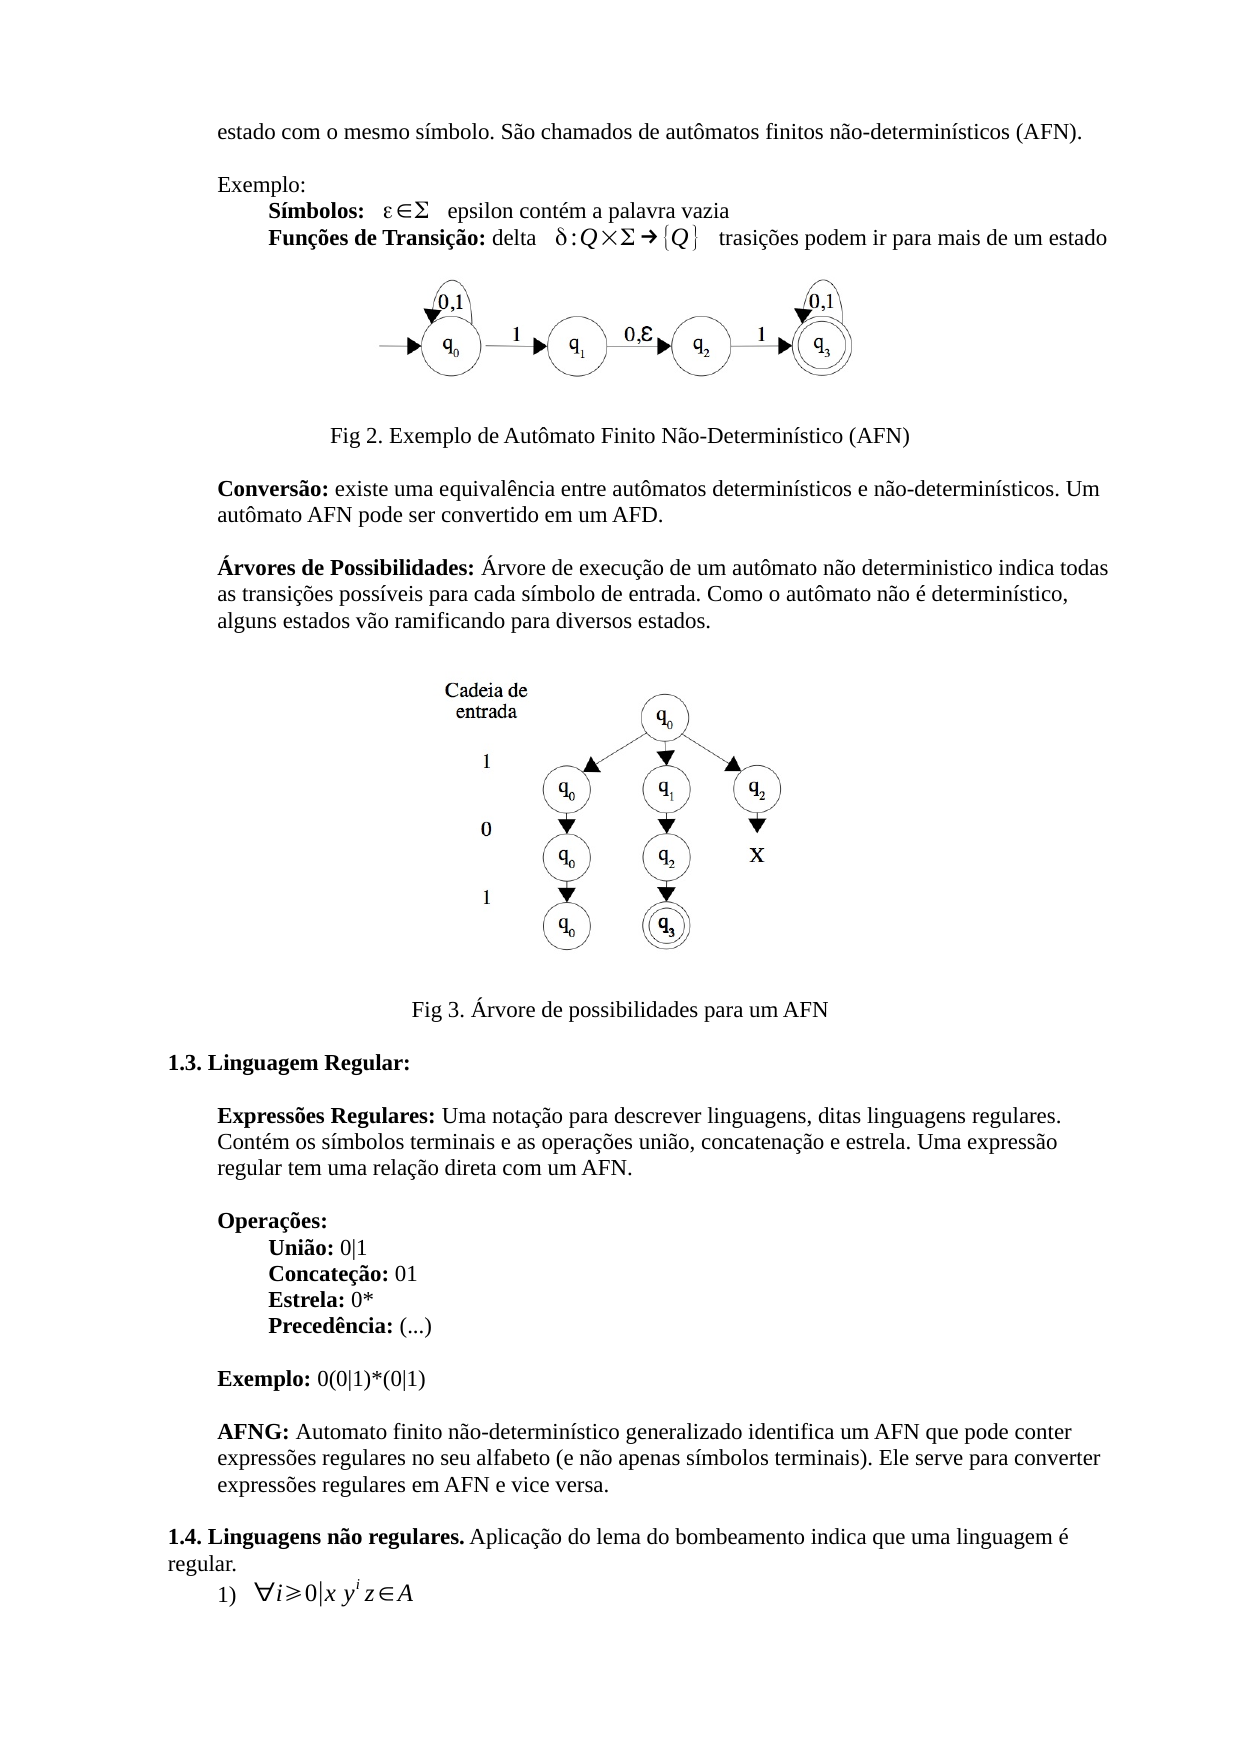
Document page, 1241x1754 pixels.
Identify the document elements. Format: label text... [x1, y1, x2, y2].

text AFNG: Automato finito não-determinístico generalizado identifica um AFN que pode conter expressões regulares no seu alfabeto (e não apenas símbolos terminais). Ele serve para converter expressões regulares em AFN e vice versa. [217, 1418, 1122, 1497]
text 1) [217, 1576, 1122, 1609]
text Fig 2. Exemplo de Autômato Finito Não-Determinístico (AFN) [118, 422, 1122, 449]
text Concateção: 01 [268, 1260, 1122, 1286]
text Expressões Regulares: Uma notação para descrever linguagens, ditas linguagens regulares. Contém os símbolos terminais e as operações união, concatenação e estrela. Uma expressão regular tem uma relação direta com um AFN. [217, 1102, 1122, 1181]
text Árvores de Possibilidades: Árvore de execução de um autômato não deterministico indica todas as transições possíveis para cada símbolo de entrada. Como o autômato não é determinístico, alguns estados vão ramificando para diversos estados. [217, 554, 1122, 633]
text Fig 3. Árvore de possibilidades para um AFN [118, 996, 1122, 1023]
text Conversão: existe uma equivalência entre autômatos determinísticos e não-determinísticos. Um autômato AFN pode ser convertido em um AFD. [217, 475, 1122, 528]
picture [433, 659, 807, 970]
text 1.4. Linguagens não regulares. Aplicação do lema do bombeamento indica que uma linguagem é regular. [168, 1523, 1122, 1576]
text Funções de Transição: deltatrasições podem ir para mais de um estado [268, 223, 1122, 253]
text Precedência: (...) [268, 1313, 1122, 1339]
text Estrela: 0* [268, 1286, 1122, 1313]
text União: 0|1 [268, 1233, 1122, 1260]
text Exemplo: 0(0|1)*(0|1) [217, 1365, 1122, 1392]
text Símbolos:epsilon contém a palavra vazia [268, 197, 1122, 223]
text Operações: [217, 1207, 1122, 1233]
text estado com o mesmo símbolo. São chamados de autômatos finitos não-determinísticos (AFN). [217, 118, 1122, 144]
picture [367, 252, 873, 396]
text Exemplo: [217, 171, 1122, 197]
text 1.3. Linguagem Regular: [168, 1049, 1122, 1075]
